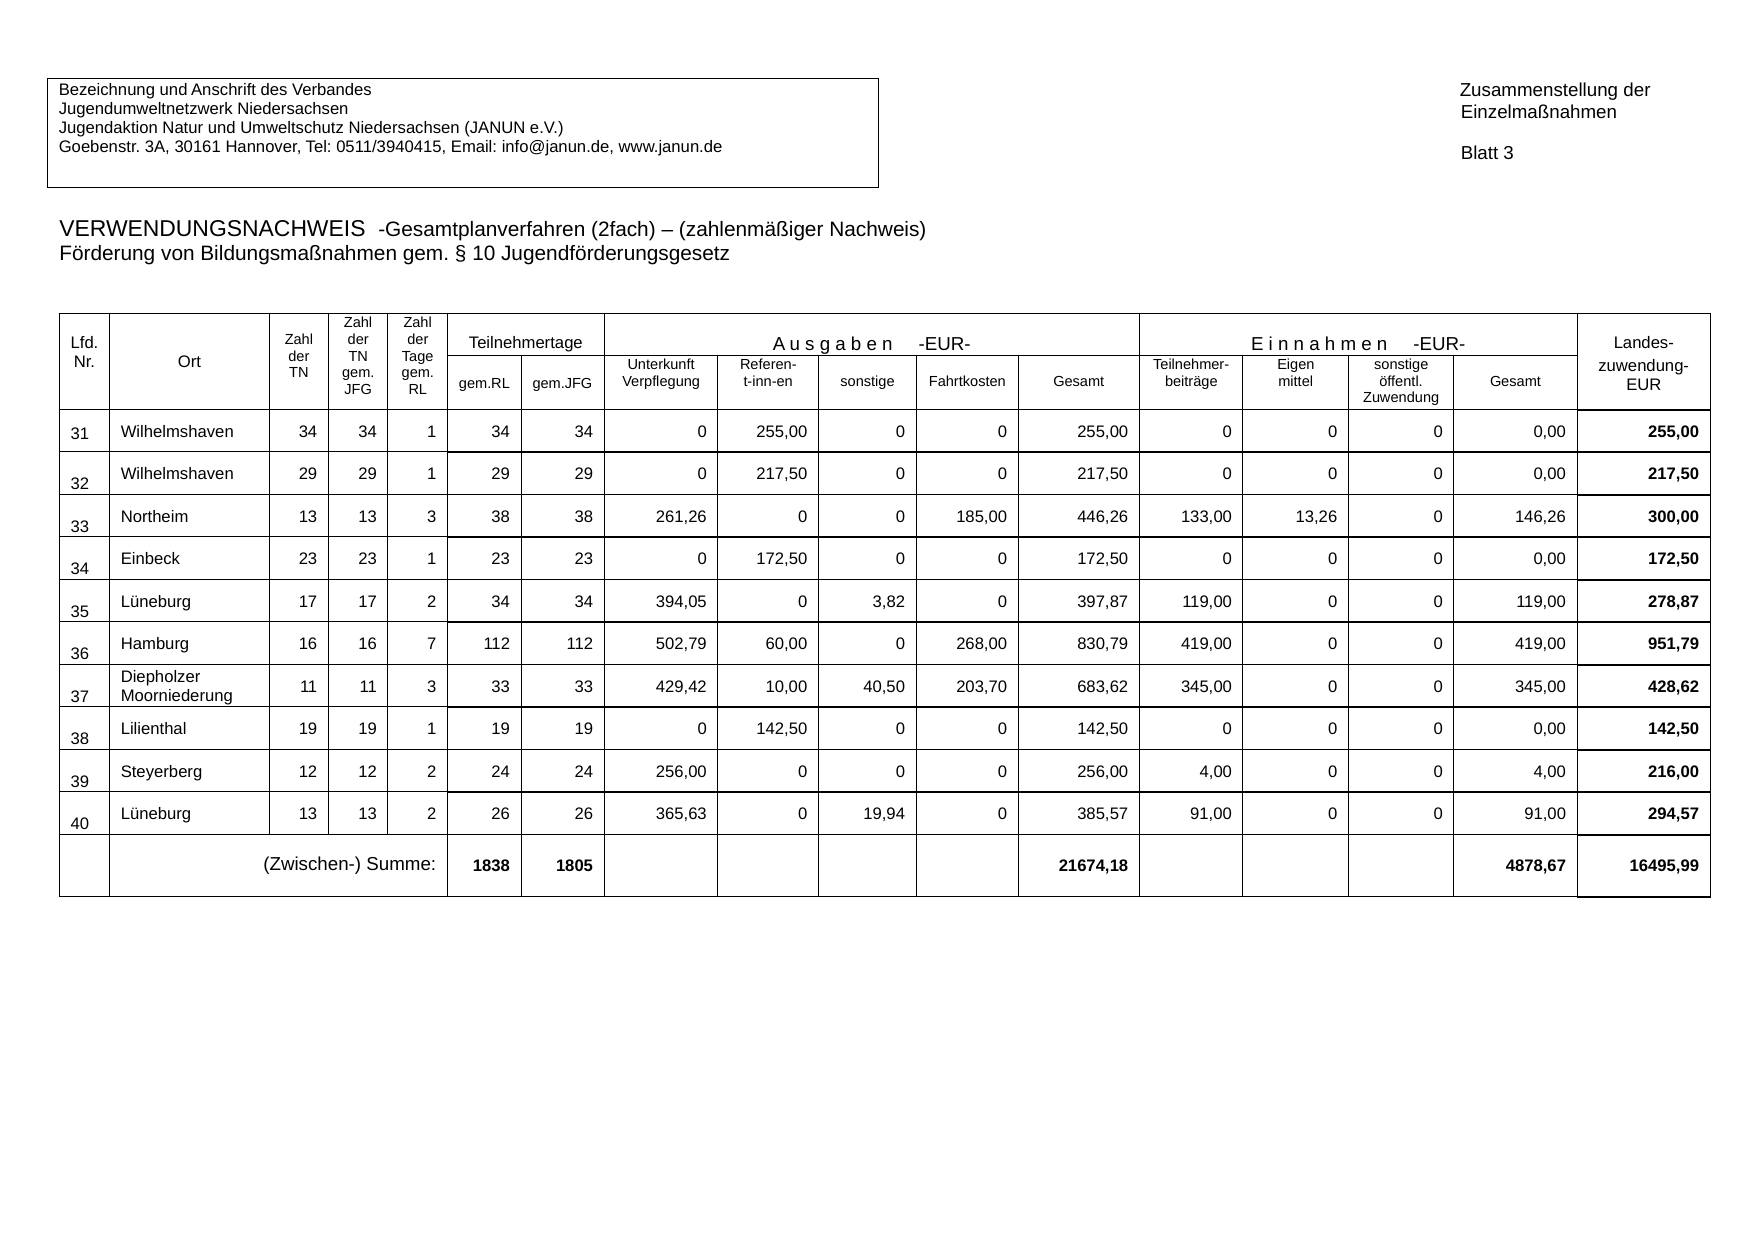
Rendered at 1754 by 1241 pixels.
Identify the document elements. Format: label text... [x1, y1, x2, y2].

table_cell Gesamt [1019, 356, 1139, 409]
table_cell 256,00 [1019, 750, 1139, 791]
table_cell Referen- t-inn-en [718, 356, 818, 409]
table_cell 40,50 [819, 665, 916, 706]
table_cell Wilhelmshaven [110, 410, 269, 451]
table_cell [1349, 835, 1453, 896]
table_cell 345,00 [1454, 665, 1577, 706]
table_cell 142,50 [1578, 708, 1710, 749]
table_cell 0 [1349, 750, 1453, 791]
table_cell 217,50 [1578, 453, 1710, 494]
table_cell Wilhelmshaven [110, 452, 269, 494]
table_cell 0 [1243, 623, 1348, 664]
table_cell 2 [388, 580, 447, 621]
table_cell 33 [448, 665, 521, 706]
table_cell 31 [60, 410, 109, 451]
text Förderung von Bildungsmaßnahmen gem. § 10 Jugendförderungsgesetz [59, 241, 1695, 265]
table_cell 23 [448, 538, 521, 579]
table_header Bezeichnung und Anschrift des Verbandes Jugendumweltnetzwerk Niedersachsen Jugendaktion Natur und Umweltschutz Niedersachsen (JANUN e.V.) Goebenstr. 3A, 30161 Hannover, Tel: 0511/3940415, Email: info@janun.de, www.janun.de [48, 79, 878, 187]
table_cell 255,00 [1578, 411, 1710, 451]
table_cell 16 [329, 622, 387, 664]
table_cell 0 [1243, 665, 1348, 706]
table_cell 0 [917, 750, 1018, 791]
table_cell 2 [388, 750, 447, 791]
table_cell [1243, 835, 1348, 896]
table_cell 29 [270, 452, 328, 494]
table_cell 0 [1349, 538, 1453, 579]
table_cell 0 [917, 793, 1018, 834]
table_cell 36 [60, 622, 109, 664]
table_cell 172,50 [1578, 538, 1710, 579]
table_cell 0 [718, 750, 818, 791]
text VERWENDUNGSNACHWEIS -Gesamtplanverfahren (2fach) – (zahlenmäßiger Nachweis) [59, 214, 1695, 241]
table_cell 0,00 [1454, 453, 1577, 494]
table_cell 216,00 [1578, 751, 1710, 791]
table_cell 12 [270, 750, 328, 791]
table_cell 40 [60, 792, 109, 834]
table_cell 0 [917, 410, 1018, 451]
table_cell 255,00 [1019, 410, 1139, 451]
table_cell Unterkunft Verpflegung [605, 356, 717, 409]
table_cell 4,00 [1454, 750, 1577, 791]
table_cell 0 [1140, 708, 1242, 749]
table_header A u s g a b e n -EUR- [605, 314, 1139, 354]
table_cell 268,00 [917, 623, 1018, 664]
table_cell 19 [522, 708, 604, 749]
table_cell 34 [522, 410, 604, 451]
table_cell 294,57 [1578, 793, 1710, 834]
table_cell 26 [522, 793, 604, 834]
table_cell 446,26 [1019, 495, 1139, 536]
table_cell 112 [448, 623, 521, 664]
table_cell 13 [329, 495, 387, 536]
table_cell 12 [329, 750, 387, 791]
table_cell 13 [270, 495, 328, 536]
table_cell 0 [1243, 538, 1348, 579]
table_cell 0 [1349, 623, 1453, 664]
table_cell 37 [60, 665, 109, 706]
table_cell 683,62 [1019, 665, 1139, 706]
table_cell 0 [718, 580, 818, 621]
table_cell Hamburg [110, 622, 269, 664]
table_cell 26 [448, 793, 521, 834]
table_cell 7 [388, 622, 447, 664]
table_cell 0 [917, 453, 1018, 494]
table_cell 35 [60, 580, 109, 621]
table_cell 0 [1243, 410, 1348, 451]
table_cell 60,00 [718, 623, 818, 664]
table_cell 11 [329, 665, 387, 706]
table_cell 0 [718, 793, 818, 834]
table_cell 1838 [448, 835, 521, 896]
table_cell 34 [522, 580, 604, 621]
table_cell [718, 835, 818, 896]
table_cell 16 [270, 622, 328, 664]
table_cell 3 [388, 665, 447, 706]
table_cell sonstige öffentl. Zuwendung [1349, 356, 1453, 409]
table_cell 0,00 [1454, 410, 1577, 451]
table_cell 0 [605, 708, 717, 749]
table_cell 1 [388, 452, 447, 494]
table_cell 133,00 [1140, 495, 1242, 536]
table_cell 16495,99 [1578, 836, 1710, 896]
table_cell (Zwischen-) Summe: [110, 835, 447, 896]
table_cell 112 [522, 623, 604, 664]
table_cell 10,00 [718, 665, 818, 706]
table_cell 34 [329, 410, 387, 451]
table_cell 172,50 [1019, 538, 1139, 579]
table_cell 19,94 [819, 793, 916, 834]
table_header [879, 78, 1438, 187]
table_cell 419,00 [1140, 623, 1242, 664]
table_header Landes- [1578, 314, 1710, 354]
table_cell 300,00 [1578, 496, 1710, 536]
table_cell zuwendung-EUR [1578, 355, 1710, 409]
table_cell Lüneburg [110, 580, 269, 621]
table_cell sonstige [819, 356, 916, 409]
table_header Lfd. Nr. [60, 314, 109, 409]
table_cell 0 [1243, 793, 1348, 834]
table_header E i n n a h m e n -EUR- [1140, 314, 1577, 354]
table_cell 146,26 [1454, 495, 1577, 536]
table_cell Lüneburg [110, 792, 269, 834]
table_cell 29 [329, 452, 387, 494]
table_cell 142,50 [718, 708, 818, 749]
table_cell [819, 835, 916, 896]
table_header Zahl der TN gem. JFG [329, 314, 387, 409]
table_cell 0 [605, 453, 717, 494]
table_cell Gesamt [1454, 356, 1577, 409]
table_cell 261,26 [605, 495, 717, 536]
table_cell 0 [1243, 708, 1348, 749]
table_cell gem.RL [448, 356, 521, 409]
table_cell 0 [1349, 495, 1453, 536]
table_cell 830,79 [1019, 623, 1139, 664]
table_cell Steyerberg [110, 750, 269, 791]
table_cell 217,50 [1019, 453, 1139, 494]
table_cell 33 [60, 495, 109, 536]
table_cell 23 [270, 537, 328, 579]
table_cell 19 [270, 707, 328, 749]
table_cell 11 [270, 665, 328, 706]
table_cell [605, 835, 717, 896]
table_cell 0 [1349, 410, 1453, 451]
table_cell 345,00 [1140, 665, 1242, 706]
table_cell 91,00 [1140, 793, 1242, 834]
table_cell Einbeck [110, 537, 269, 579]
table_cell 34 [60, 537, 109, 579]
table_cell Lilienthal [110, 707, 269, 749]
table_cell 19 [329, 707, 387, 749]
table_cell 502,79 [605, 623, 717, 664]
table_cell 0 [1349, 708, 1453, 749]
table_cell 3 [388, 495, 447, 536]
table_cell 0 [917, 580, 1018, 621]
table_cell 29 [448, 453, 521, 494]
table_header Ort [110, 314, 269, 409]
table_cell 23 [329, 537, 387, 579]
table_cell 38 [60, 707, 109, 749]
table_cell 278,87 [1578, 581, 1710, 621]
table_cell 29 [522, 453, 604, 494]
table_cell 172,50 [718, 538, 818, 579]
table_cell 0 [1140, 538, 1242, 579]
table_cell 0,00 [1454, 708, 1577, 749]
table_cell 217,50 [718, 453, 818, 494]
table_cell 1 [388, 410, 447, 451]
table_header Zahl der Tage gem. RL [388, 314, 447, 409]
table_cell [1140, 835, 1242, 896]
table_cell 0 [819, 623, 916, 664]
table_cell 13,26 [1243, 495, 1348, 536]
table_header Teilnehmertage [448, 314, 604, 354]
table_cell 2 [388, 792, 447, 834]
table_cell 91,00 [1454, 793, 1577, 834]
table_cell 0 [819, 410, 916, 451]
table_cell 32 [60, 452, 109, 494]
table_cell 13 [329, 792, 387, 834]
table_cell 0 [819, 708, 916, 749]
table_cell 0 [1349, 453, 1453, 494]
table_cell Eigen mittel [1243, 356, 1348, 409]
table_cell 365,63 [605, 793, 717, 834]
table_cell 397,87 [1019, 580, 1139, 621]
table_cell 0 [819, 453, 916, 494]
table_cell 13 [270, 792, 328, 834]
table_cell 0 [1140, 453, 1242, 494]
table_cell Fahrtkosten [917, 356, 1018, 409]
table_cell 38 [448, 495, 521, 536]
table_cell 119,00 [1454, 580, 1577, 621]
table_cell 0 [718, 495, 818, 536]
table_cell 34 [270, 410, 328, 451]
table_cell 142,50 [1019, 708, 1139, 749]
table_cell 24 [522, 750, 604, 791]
table_cell 119,00 [1140, 580, 1242, 621]
table_cell 23 [522, 538, 604, 579]
table_cell 255,00 [718, 410, 818, 451]
table_cell 4878,67 [1454, 835, 1577, 896]
table_cell 33 [522, 665, 604, 706]
table_cell 419,00 [1454, 623, 1577, 664]
table_cell 0 [819, 538, 916, 579]
table_cell gem.JFG [522, 356, 604, 409]
table_cell 38 [522, 495, 604, 536]
table_cell 17 [329, 580, 387, 621]
table_cell Diepholzer Moorniederung [110, 665, 269, 706]
table_cell 0 [605, 410, 717, 451]
table_cell 0 [1140, 410, 1242, 451]
table_cell 185,00 [917, 495, 1018, 536]
table_cell 0 [1243, 750, 1348, 791]
table_cell 385,57 [1019, 793, 1139, 834]
table_cell 0 [605, 538, 717, 579]
table_cell 0 [917, 708, 1018, 749]
table_cell 1 [388, 537, 447, 579]
table_cell 34 [448, 410, 521, 451]
table_cell 39 [60, 750, 109, 791]
table_cell 0 [1243, 580, 1348, 621]
table_cell Teilnehmer- beiträge [1140, 356, 1242, 409]
table_cell 1805 [522, 835, 604, 896]
table_cell 19 [448, 708, 521, 749]
table_cell 1 [388, 707, 447, 749]
table_cell 17 [270, 580, 328, 621]
table_cell 394,05 [605, 580, 717, 621]
table_cell [60, 835, 109, 896]
table_cell Northeim [110, 495, 269, 536]
table_cell 0 [1349, 665, 1453, 706]
table_cell 951,79 [1578, 623, 1710, 664]
table_cell 0 [819, 750, 916, 791]
table_cell 0 [1243, 453, 1348, 494]
table_cell 0 [917, 538, 1018, 579]
table_cell 428,62 [1578, 666, 1710, 706]
table_cell 0 [1349, 580, 1453, 621]
table_cell 34 [448, 580, 521, 621]
table_cell 256,00 [605, 750, 717, 791]
table_cell 0 [1349, 793, 1453, 834]
table_cell 3,82 [819, 580, 916, 621]
table_cell 4,00 [1140, 750, 1242, 791]
table_cell 0 [819, 495, 916, 536]
table_cell 203,70 [917, 665, 1018, 706]
table_header Zusammenstellung der Einzelmaßnahmen Blatt 3 [1438, 78, 1711, 187]
table_header Zahl der TN [270, 314, 328, 409]
table_cell 21674,18 [1019, 835, 1139, 896]
table_cell 0,00 [1454, 538, 1577, 579]
table_cell 24 [448, 750, 521, 791]
table_cell [917, 835, 1018, 896]
table_cell 429,42 [605, 665, 717, 706]
